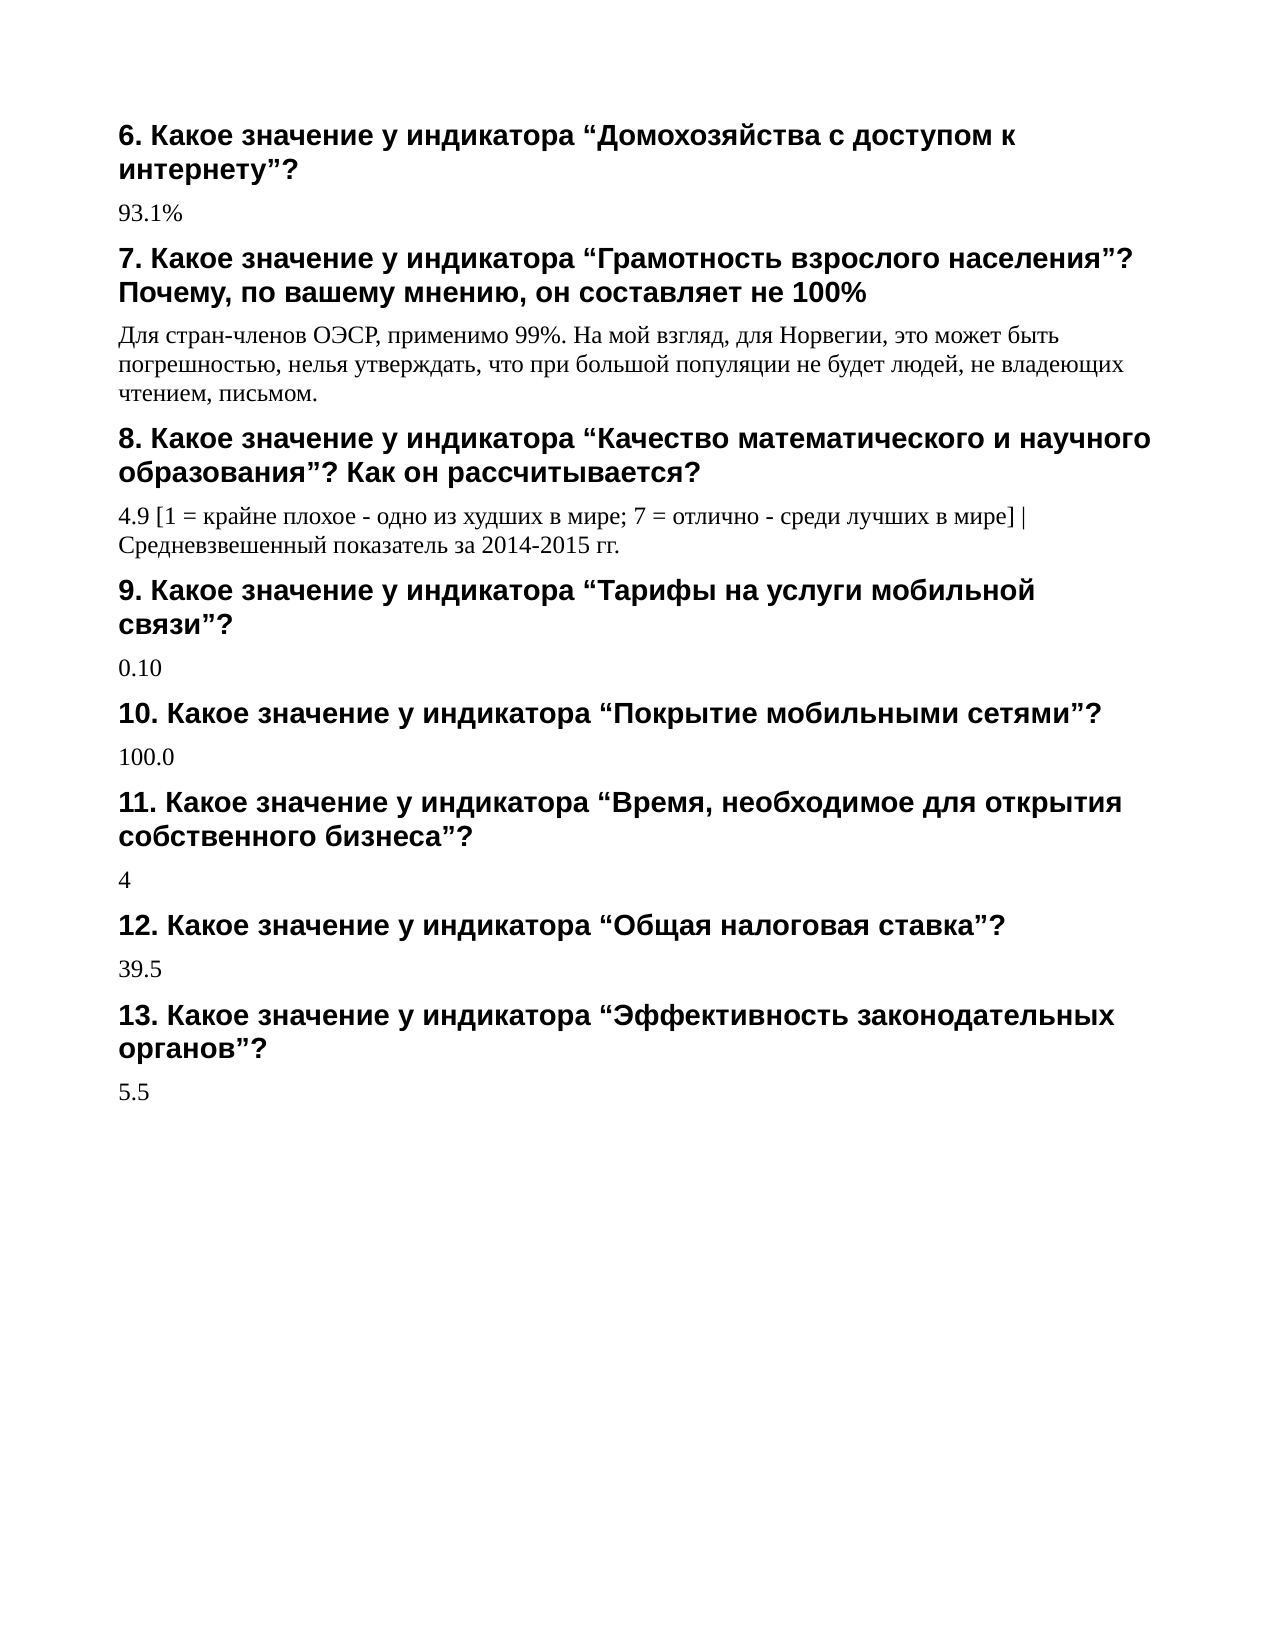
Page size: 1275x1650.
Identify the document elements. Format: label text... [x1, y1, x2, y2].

text 4 [118, 865, 1157, 894]
text 5.5 [118, 1077, 1157, 1106]
subtitle 10. Какое значение у индикатора “Покрытие мобильными сетями”? [118, 696, 1157, 729]
text 100.0 [118, 742, 1157, 771]
subtitle 7. Какое значение у индикатора “Грамотность взрослого населения”? Почему, по вашему мнению, он составляет не 100% [118, 241, 1157, 308]
text 93.1% [118, 198, 1157, 226]
subtitle 8. Какое значение у индикатора “Качество математического и научного образования”? Как он рассчитывается? [118, 421, 1157, 488]
text Для стран-членов ОЭСР, применимо 99%. На мой взгляд, для Норвегии, это может быть погрешностью, нелья утверждать, что при большой популяции не будет людей, не владеющих чтением, письмом. [118, 321, 1157, 407]
text 0.10 [118, 653, 1157, 681]
subtitle 11. Какое значение у индикатора “Время, необходимое для открытия собственного бизнеса”? [118, 785, 1157, 852]
subtitle 6. Какое значение у индикатора “Домохозяйства с доступом к интернету”? [118, 118, 1157, 185]
text 4.9 [1 = крайне плохое - одно из худших в мире; 7 = отлично - среди лучших в мире] | Средневзвешенный показатель за 2014-2015 гг. [118, 501, 1157, 558]
subtitle 12. Какое значение у индикатора “Общая налоговая ставка”? [118, 908, 1157, 942]
subtitle 9. Какое значение у индикатора “Тарифы на услуги мобильной связи”? [118, 573, 1157, 640]
text 39.5 [118, 954, 1157, 983]
subtitle 13. Какое значение у индикатора “Эффективность законодательных органов”? [118, 998, 1157, 1065]
